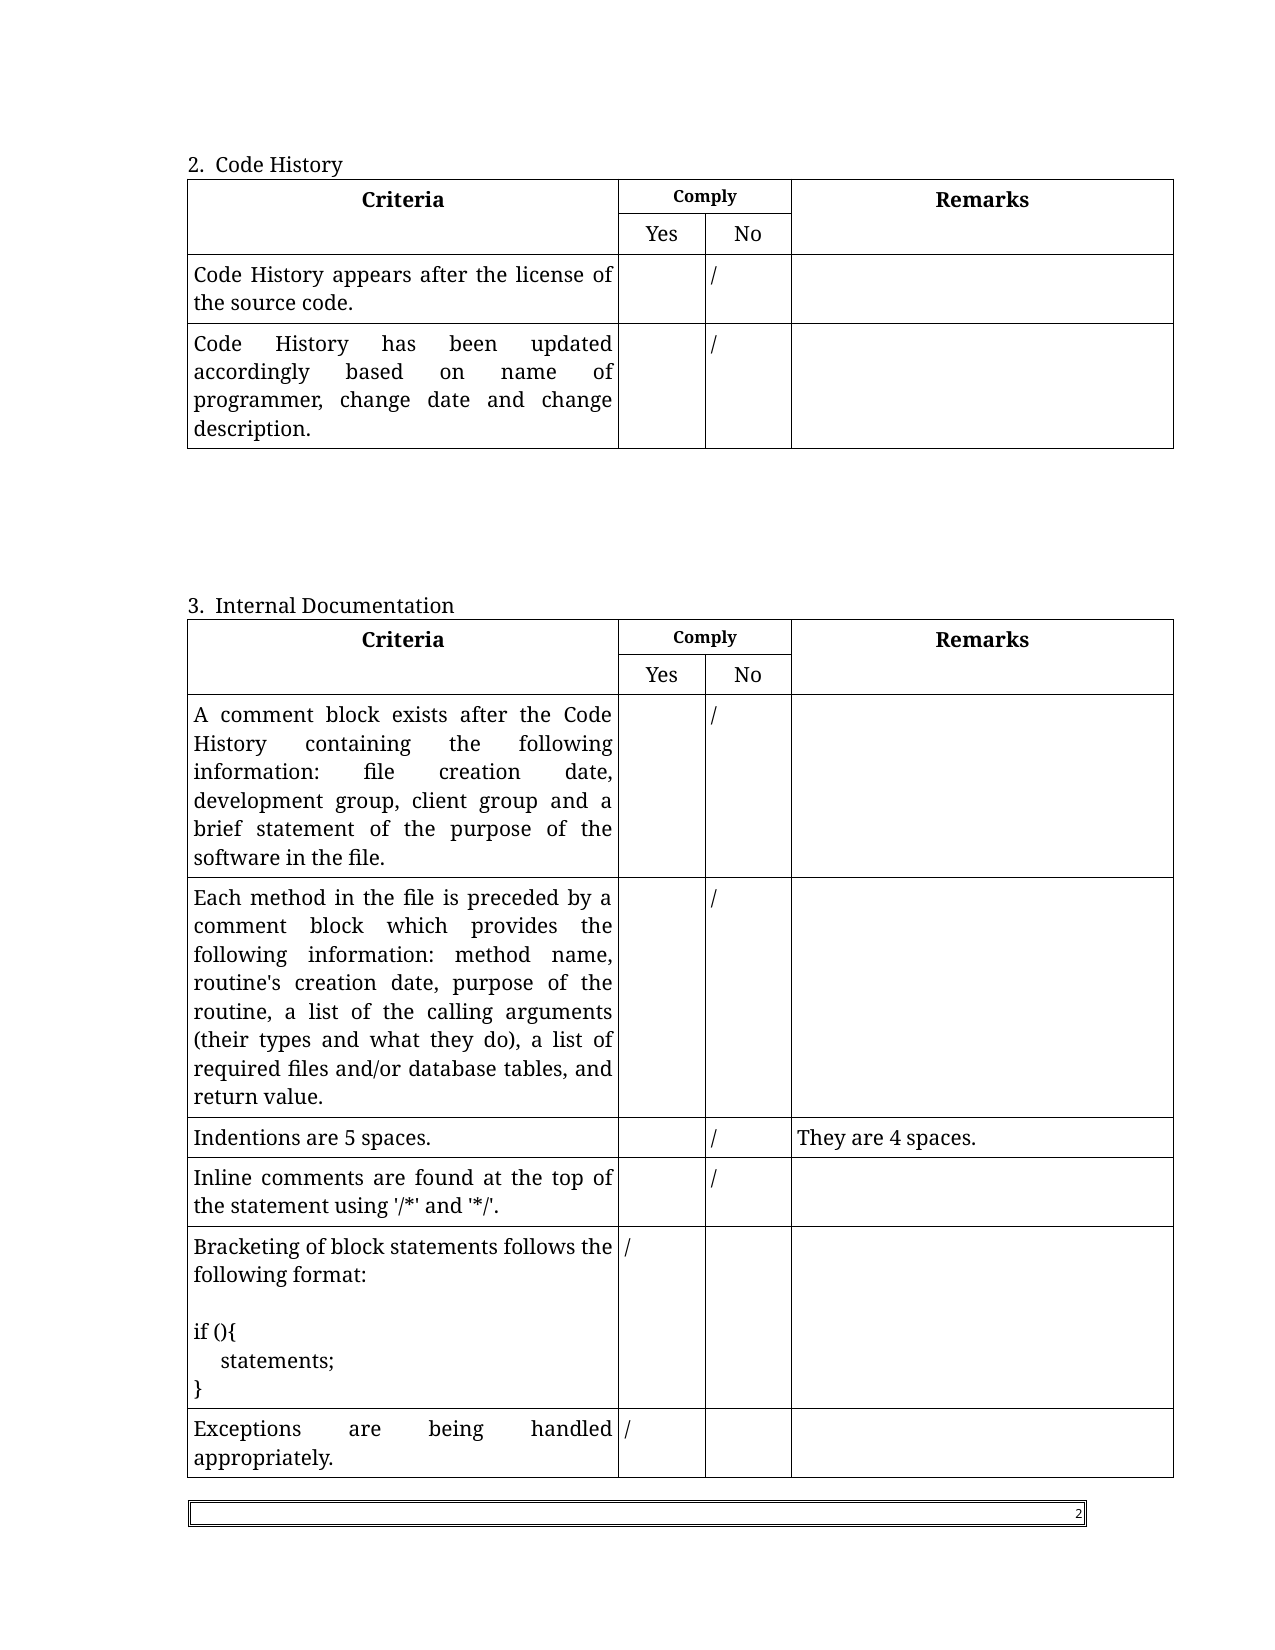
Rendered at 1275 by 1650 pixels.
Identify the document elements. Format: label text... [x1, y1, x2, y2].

table_cell [706, 1227, 791, 1408]
table_header Remarks [792, 620, 1173, 694]
table_cell / [706, 878, 791, 1116]
table_cell Indentions are 5 spaces. [188, 1118, 618, 1157]
table_header Comply [619, 620, 791, 654]
table_cell No [706, 214, 791, 253]
table_cell / [619, 1227, 705, 1408]
table_cell [619, 1158, 705, 1226]
table_cell Code History has been updated accordingly based on name of programmer, change date and change description. [188, 324, 618, 448]
table_cell [619, 695, 705, 877]
table_cell / [706, 324, 791, 448]
table_cell [792, 1409, 1173, 1477]
table_cell / [706, 1118, 791, 1157]
table_header Comply [619, 180, 791, 213]
table_cell A comment block exists after the Code History containing the following information: file creation date, development group, client group and a brief statement of the purpose of the software in the file. [188, 695, 618, 877]
table_cell [792, 878, 1173, 1116]
table_cell [792, 255, 1173, 322]
table_cell Each method in the file is preceded by a comment block which provides the following information: method name, routine's creation date, purpose of the routine, a list of the calling arguments (their types and what they do), a list of required files and/or database tables, and return value. [188, 878, 618, 1116]
table_cell [619, 878, 705, 1116]
table_cell Exceptions are being handled appropriately. [188, 1409, 618, 1477]
table_cell [792, 695, 1173, 877]
table_header Criteria [188, 620, 618, 694]
table_cell [792, 1158, 1173, 1226]
table_cell Inline comments are found at the top of the statement using '/*' and '*/'. [188, 1158, 618, 1226]
table_cell No [706, 655, 791, 694]
table_cell [619, 255, 705, 322]
table_cell [619, 324, 705, 448]
text 3. Internal Documentation [187, 591, 1087, 619]
table_cell Bracketing of block statements follows the following format: if (){ statements; } [188, 1227, 618, 1408]
table_header Remarks [792, 180, 1173, 253]
table_cell [792, 324, 1173, 448]
table_cell [619, 1118, 705, 1157]
table_cell Yes [619, 655, 705, 694]
table_cell / [706, 695, 791, 877]
table_cell Yes [619, 214, 705, 253]
table_cell [792, 1227, 1173, 1408]
text 2. Code History [187, 150, 1087, 178]
table_cell / [619, 1409, 705, 1477]
table_cell They are 4 spaces. [792, 1118, 1173, 1157]
table_cell Code History appears after the license of the source code. [188, 255, 618, 322]
table_cell [706, 1409, 791, 1477]
table_header Criteria [188, 180, 618, 253]
table_cell / [706, 255, 791, 322]
table_cell / [706, 1158, 791, 1226]
